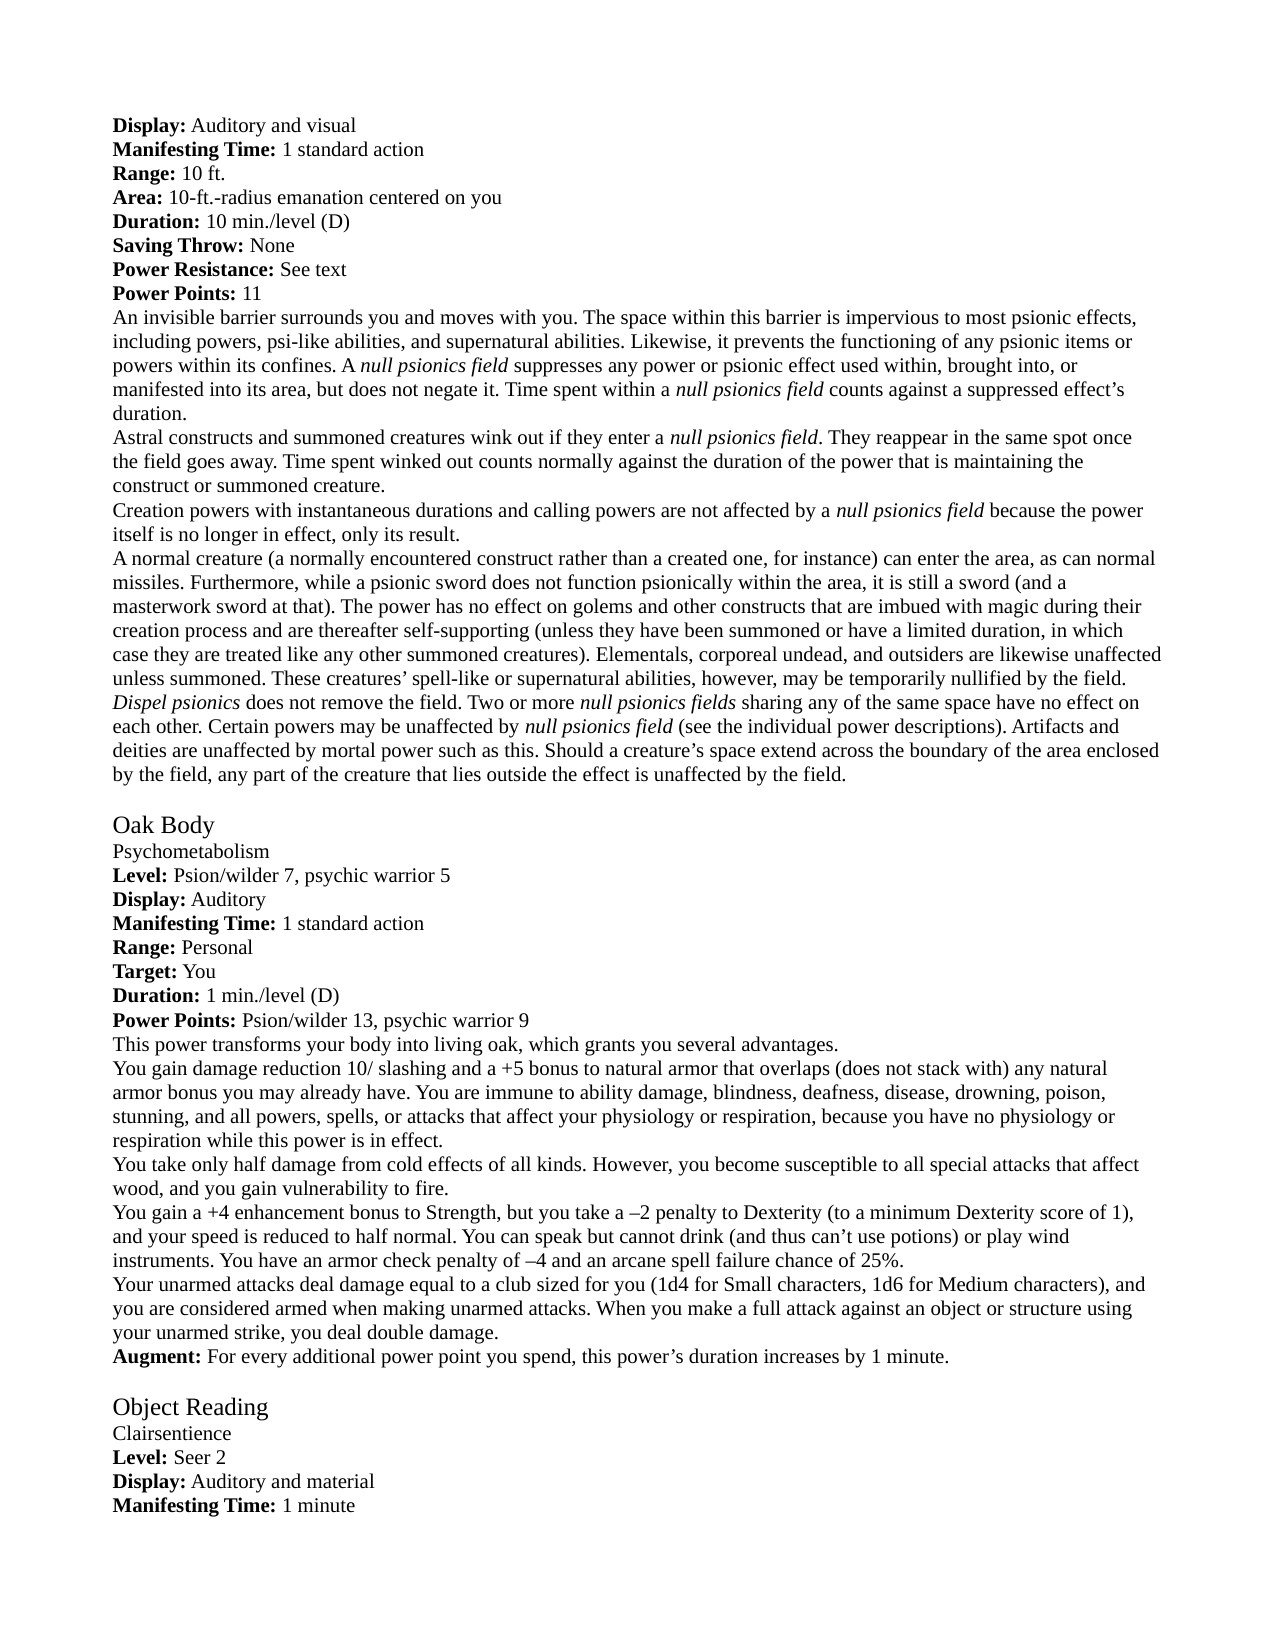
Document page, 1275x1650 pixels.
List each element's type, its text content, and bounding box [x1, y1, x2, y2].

text Your unarmed attacks deal damage equal to a club sized for you (1d4 for Small characters, 1d6 for Medium characters), and you are considered armed when making unarmed attacks. When you make a full attack against an object or structure using your unarmed strike, you deal double damage. [112, 1272, 1162, 1344]
subtitle Object Reading [112, 1392, 1162, 1421]
text You gain damage reduction 10/ slashing and a +5 bonus to natural armor that overlaps (does not stack with) any natural armor bonus you may already have. You are immune to ability damage, blindness, deafness, disease, drowning, poison, stunning, and all powers, spells, or attacks that affect your physiology or respiration, because you have no physiology or respiration while this power is in effect. [112, 1056, 1162, 1152]
text You take only half damage from cold effects of all kinds. However, you become susceptible to all special attacks that affect wood, and you gain vulnerability to fire. [112, 1152, 1162, 1200]
text Saving Throw: None [112, 233, 1162, 257]
text Psychometabolism [112, 839, 1162, 863]
text This power transforms your body into living oak, which grants you several advantages. [112, 1032, 1162, 1056]
text An invisible barrier surrounds you and moves with you. The space within this barrier is impervious to most psionic effects, including powers, psi-like abilities, and supernatural abilities. Likewise, it prevents the functioning of any psionic items or powers within its confines. A null psionics field suppresses any power or psionic effect used within, brought into, or manifested into its area, but does not negate it. Time spent within a null psionics field counts against a suppressed effect’s duration. [112, 305, 1162, 425]
text Display: Auditory [112, 887, 1162, 911]
text Area: 10-ft.-radius emanation centered on you [112, 185, 1162, 209]
text Manifesting Time: 1 standard action [112, 911, 1162, 935]
text Creation powers with instantaneous durations and calling powers are not affected by a null psionics field because the power itself is no longer in effect, only its result. [112, 497, 1162, 546]
text Augment: For every additional power point you spend, this power’s duration increases by 1 minute. [112, 1344, 1162, 1368]
text Dispel psionics does not remove the field. Two or more null psionics fields sharing any of the same space have no effect on each other. Certain powers may be unaffected by null psionics field (see the individual power descriptions). Artifacts and deities are unaffected by mortal power such as this. Should a creature’s space extend across the boundary of the area enclosed by the field, any part of the creature that lies outside the effect is unaffected by the field. [112, 690, 1162, 786]
text Manifesting Time: 1 standard action [112, 137, 1162, 161]
text Power Resistance: See text [112, 257, 1162, 281]
text Range: Personal [112, 935, 1162, 959]
text Power Points: Psion/wilder 13, psychic warrior 9 [112, 1007, 1162, 1032]
text Manifesting Time: 1 minute [112, 1493, 1162, 1517]
text Duration: 10 min./level (D) [112, 209, 1162, 233]
text Target: You [112, 959, 1162, 983]
text Range: 10 ft. [112, 161, 1162, 185]
text A normal creature (a normally encountered construct rather than a created one, for instance) can enter the area, as can normal missiles. Furthermore, while a psionic sword does not function psionically within the area, it is still a sword (and a masterwork sword at that). The power has no effect on golems and other constructs that are imbued with magic during their creation process and are thereafter self-supporting (unless they have been summoned or have a limited duration, in which case they are treated like any other summoned creatures). Elementals, corporeal undead, and outsiders are likewise unaffected unless summoned. These creatures’ spell-like or supernatural abilities, however, may be temporarily nullified by the field. [112, 546, 1162, 690]
text Clairsentience [112, 1421, 1162, 1445]
text Level: Psion/wilder 7, psychic warrior 5 [112, 863, 1162, 887]
text Level: Seer 2 [112, 1445, 1162, 1469]
text Power Points: 11 [112, 281, 1162, 305]
text You gain a +4 enhancement bonus to Strength, but you take a –2 penalty to Dexterity (to a minimum Dexterity score of 1), and your speed is reduced to half normal. You can speak but cannot drink (and thus can’t use potions) or play wind instruments. You have an armor check penalty of –4 and an arcane spell failure chance of 25%. [112, 1200, 1162, 1272]
subtitle Oak Body [112, 810, 1162, 839]
text Duration: 1 min./level (D) [112, 983, 1162, 1007]
text Display: Auditory and material [112, 1469, 1162, 1493]
text Display: Auditory and visual [112, 112, 1162, 137]
text Astral constructs and summoned creatures wink out if they enter a null psionics field. They reappear in the same spot once the field goes away. Time spent winked out counts normally against the duration of the power that is maintaining the construct or summoned creature. [112, 425, 1162, 497]
